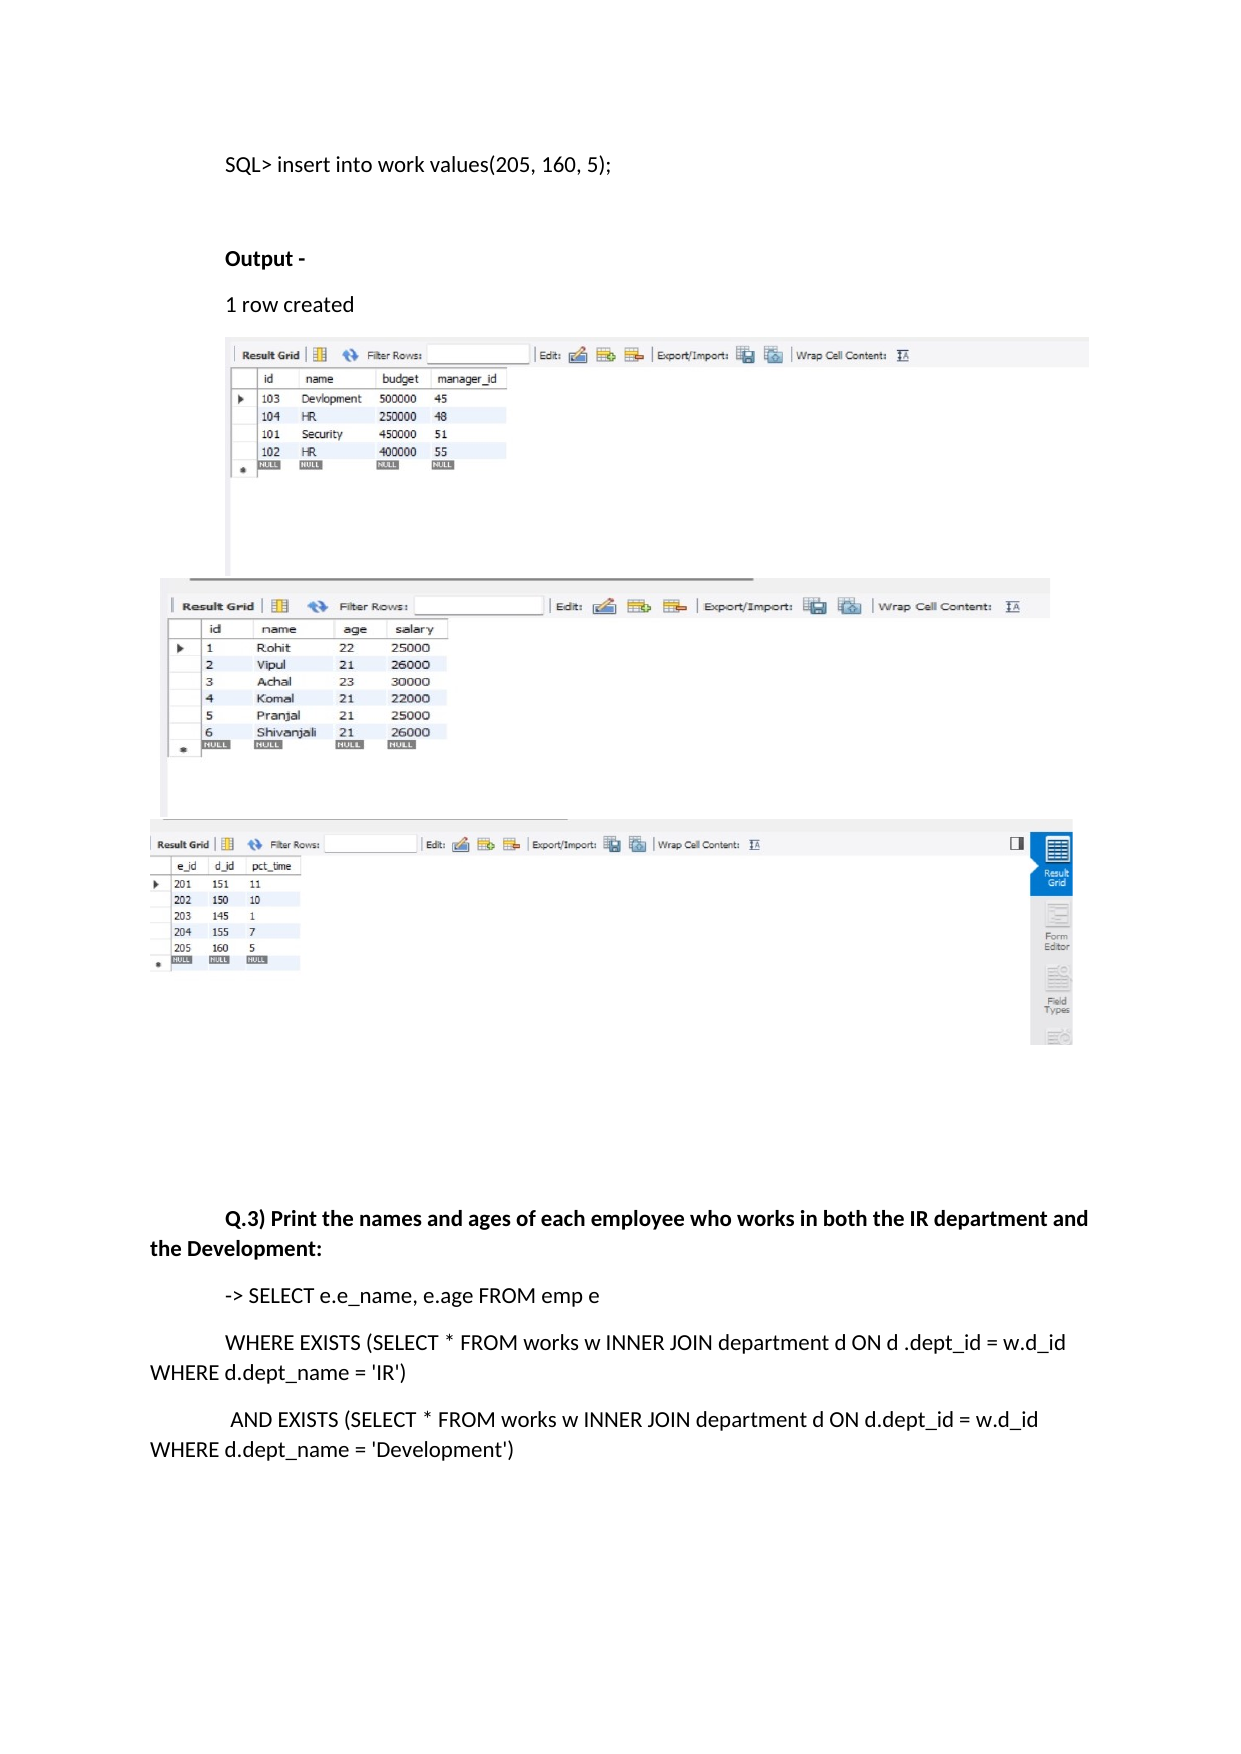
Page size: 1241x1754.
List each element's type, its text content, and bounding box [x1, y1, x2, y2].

picture [150, 578, 1050, 817]
text Output - [150, 244, 1090, 272]
text SQL> insert into work values(205, 160, 5); [150, 150, 1090, 178]
text -> SELECT e.e_name, e.age FROM emp e [150, 1281, 1090, 1309]
text 1 row created [150, 291, 1090, 319]
picture [225, 337, 1089, 576]
picture [150, 819, 1073, 1045]
text Q.3) Print the names and ages of each employee who works in both the IR department and the Development: [150, 1204, 1090, 1262]
text WHERE EXISTS (SELECT * FROM works w INNER JOIN department d ON d .dept_id = w.d_id WHERE d.dept_name = 'IR') [150, 1328, 1090, 1386]
text AND EXISTS (SELECT * FROM works w INNER JOIN department d ON d.dept_id = w.d_id WHERE d.dept_name = 'Development') [150, 1405, 1090, 1463]
